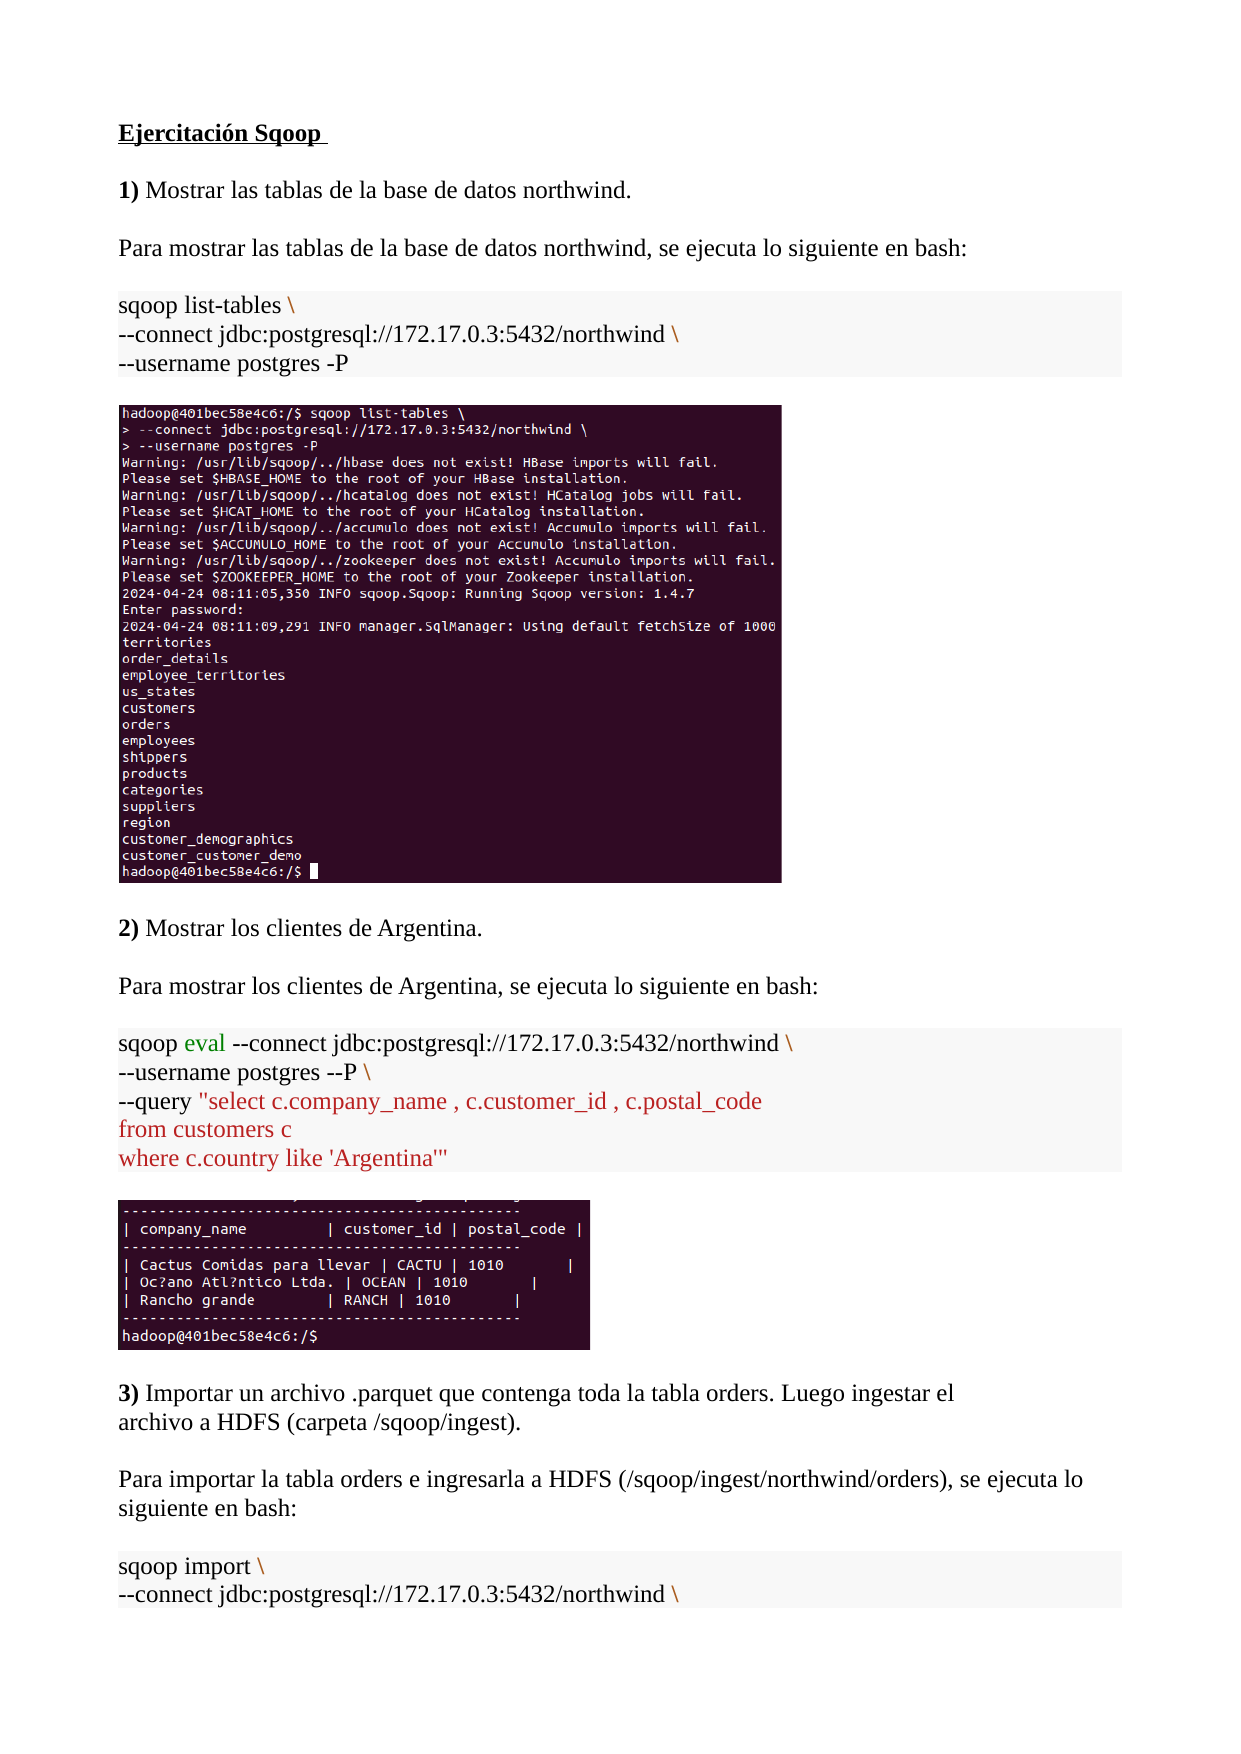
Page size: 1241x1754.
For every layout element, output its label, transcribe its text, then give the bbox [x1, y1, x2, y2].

text 1) Mostrar las tablas de la base de datos northwind. [118, 176, 1122, 204]
text --username postgres -P [118, 348, 1122, 377]
text --username postgres --P \ [118, 1057, 1122, 1086]
text sqoop list-tables \ [118, 291, 1122, 319]
text --connect jdbc:postgresql://172.17.0.3:5432/northwind \ [118, 319, 1122, 348]
text from customers c [118, 1114, 1122, 1143]
text Ejercitación Sqoop [118, 118, 1122, 147]
picture [119, 405, 784, 885]
text --query "select c.company_name , c.customer_id , c.postal_code [118, 1086, 1122, 1114]
text Para mostrar las tablas de la base de datos northwind, se ejecuta lo siguiente en bash: [118, 233, 1122, 262]
text 2) Mostrar los clientes de Argentina. [118, 913, 1122, 942]
text sqoop eval --connect jdbc:postgresql://172.17.0.3:5432/northwind \ [118, 1028, 1122, 1057]
picture [118, 1200, 590, 1350]
text --connect jdbc:postgresql://172.17.0.3:5432/northwind \ [118, 1579, 1122, 1608]
text 3) Importar un archivo .parquet que contenga toda la tabla orders. Luego ingestar el [118, 1378, 1122, 1407]
text archivo a HDFS (carpeta /sqoop/ingest). [118, 1407, 1122, 1436]
text Para importar la tabla orders e ingresarla a HDFS (/sqoop/ingest/northwind/orders), se ejecuta lo siguiente en bash: [118, 1464, 1122, 1522]
text where c.country like 'Argentina'" [118, 1143, 1122, 1172]
text sqoop import \ [118, 1551, 1122, 1579]
text Para mostrar los clientes de Argentina, se ejecuta lo siguiente en bash: [118, 971, 1122, 999]
